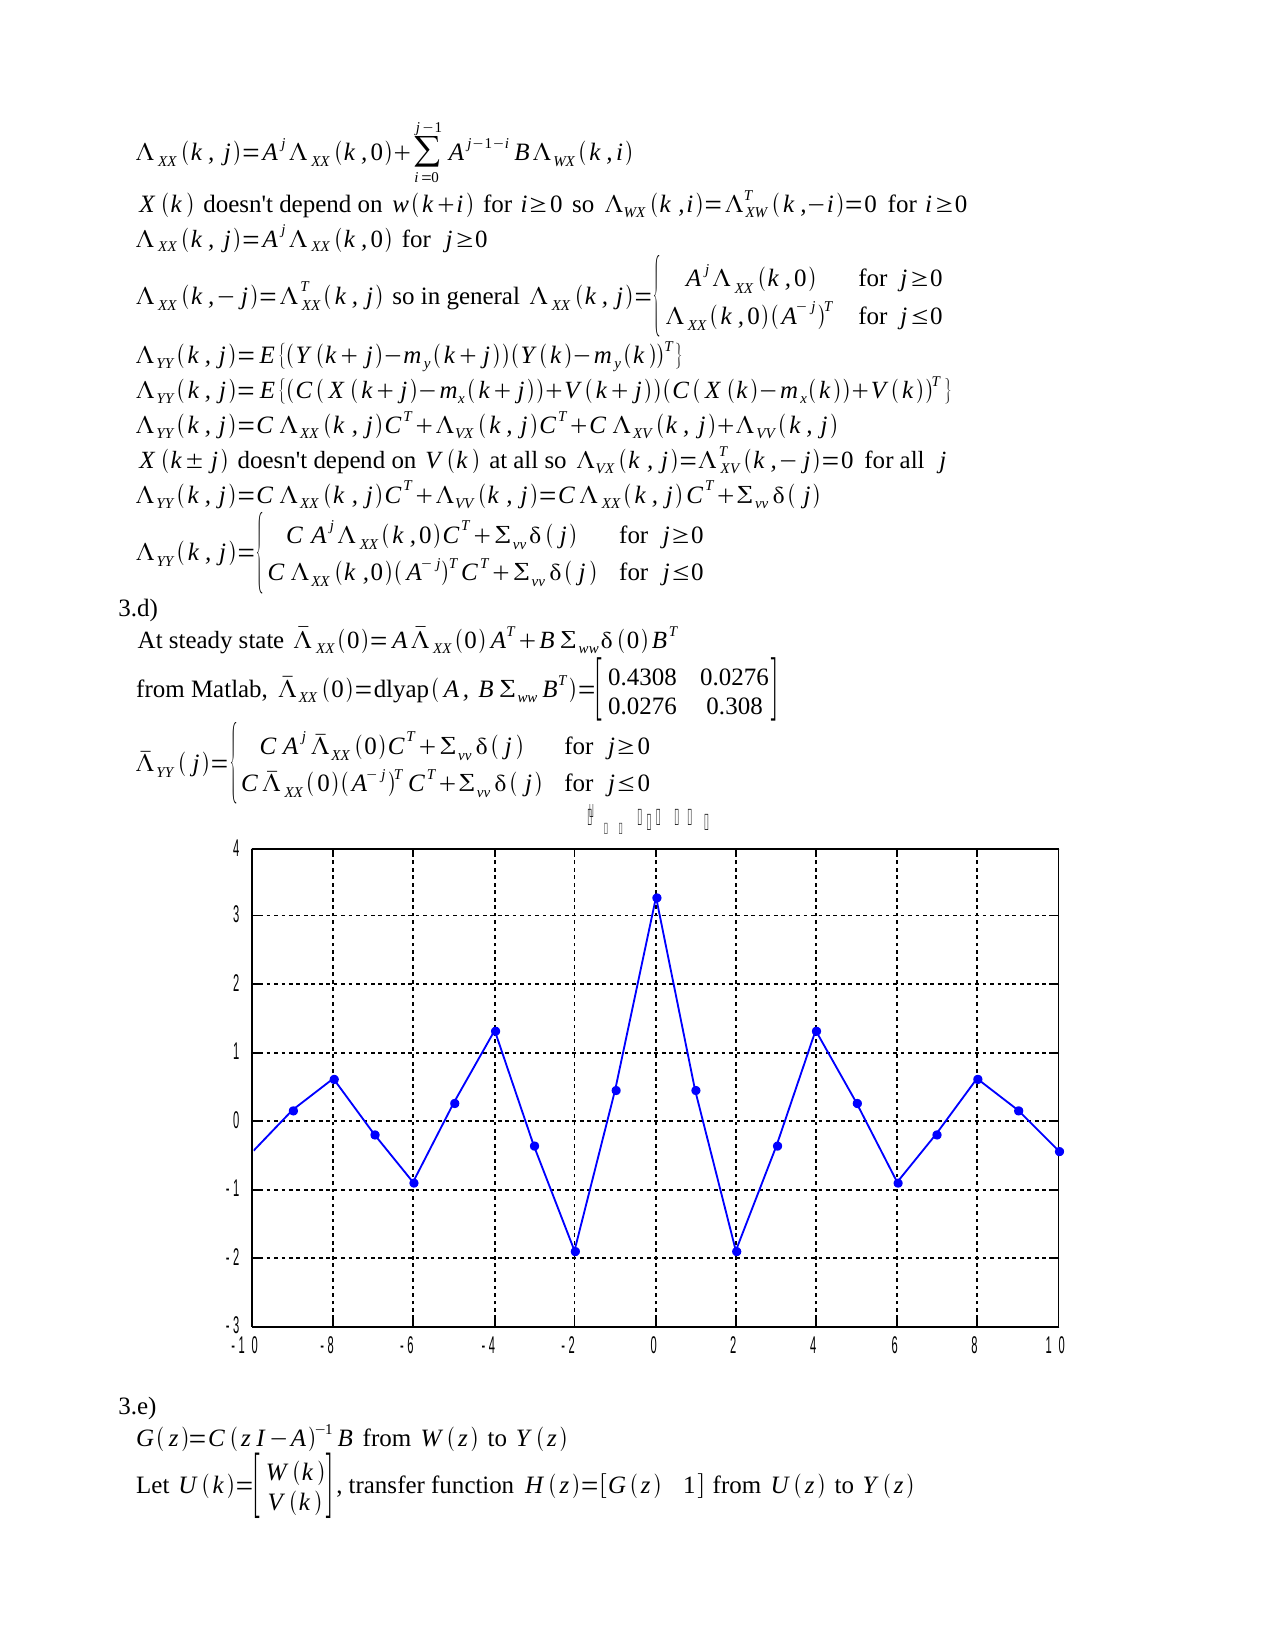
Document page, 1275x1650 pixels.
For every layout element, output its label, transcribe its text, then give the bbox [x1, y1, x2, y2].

text 3.e) [118, 804, 1157, 1420]
text 3.d) [118, 593, 1157, 622]
